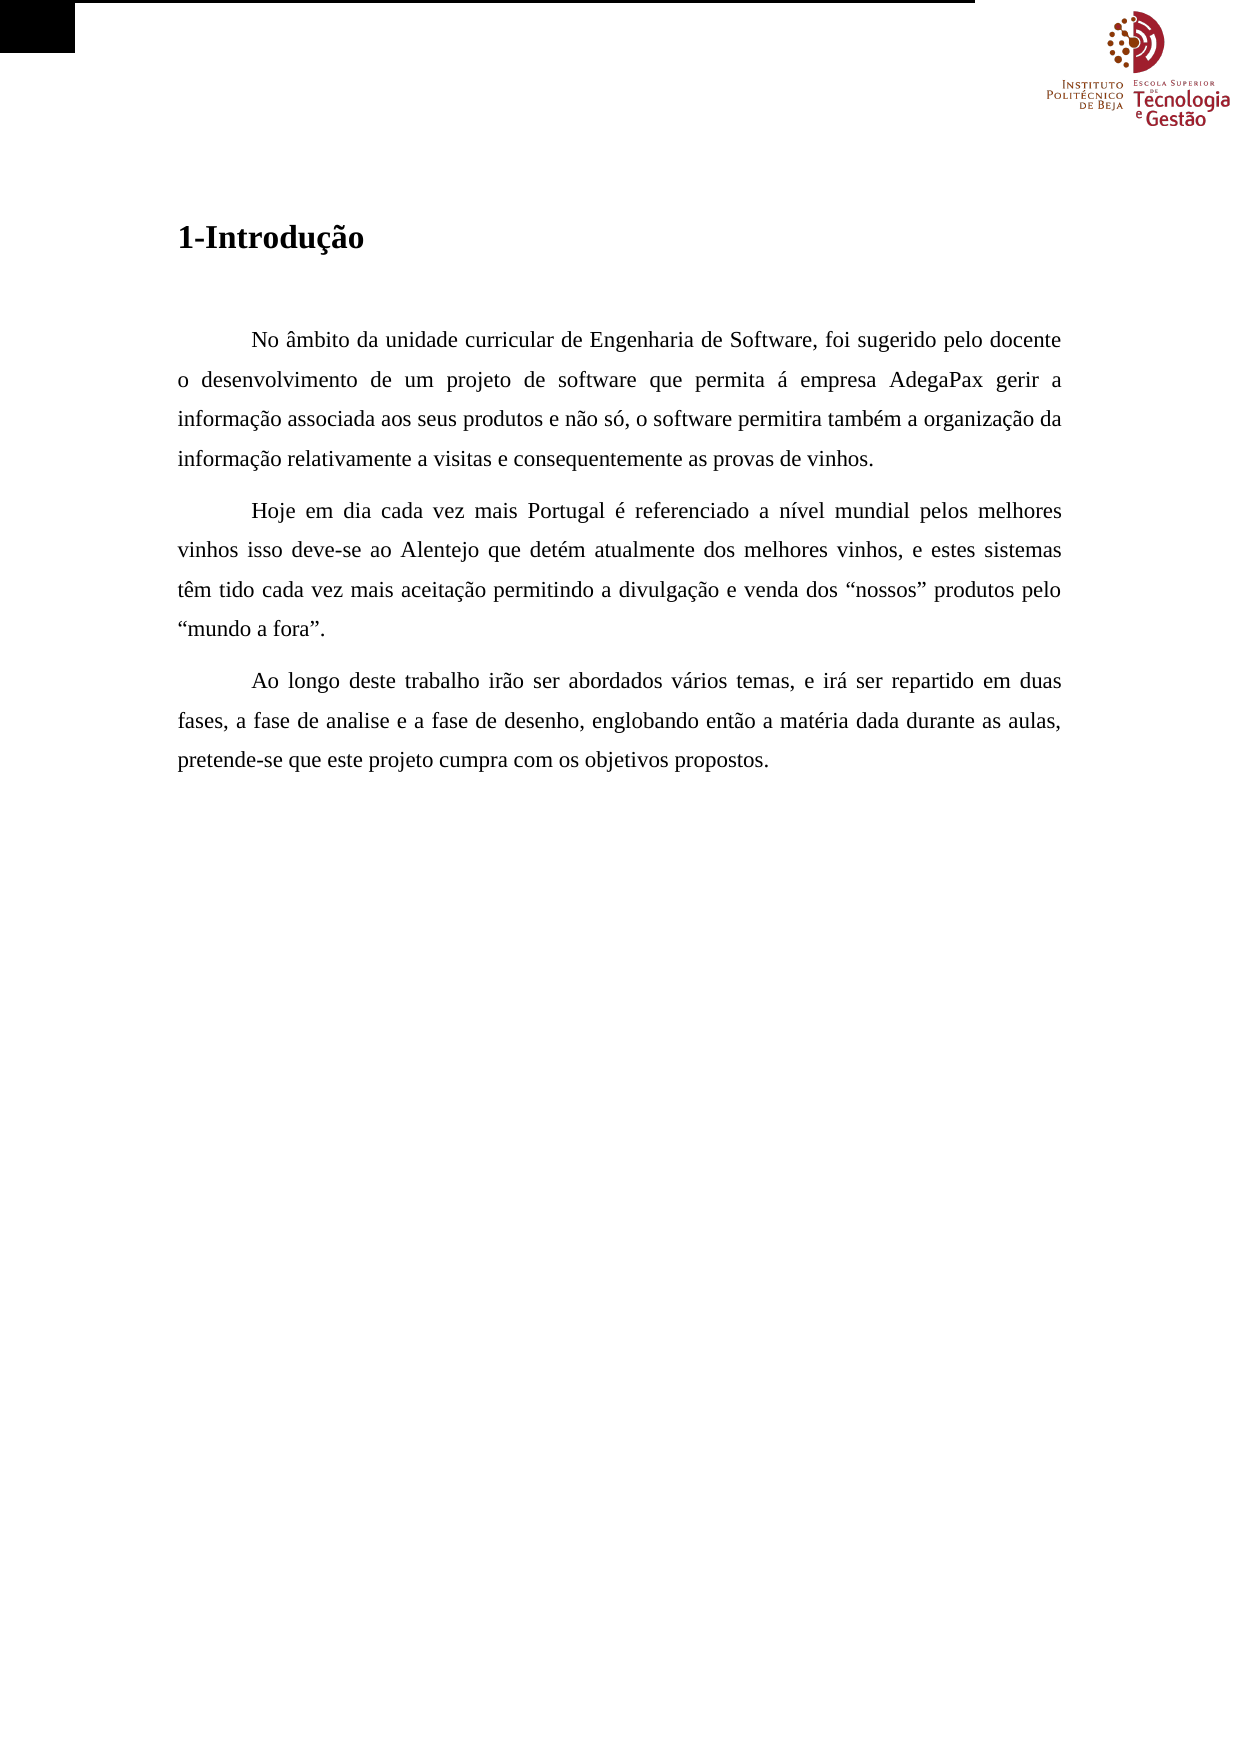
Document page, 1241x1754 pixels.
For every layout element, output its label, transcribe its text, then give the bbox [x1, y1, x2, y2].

subtitle 1-Introdução [177, 217, 1063, 255]
text Hoje em dia cada vez mais Portugal é referenciado a nível mundial pelos melhores vinhos isso deve-se ao Alentejo que detém atualmente dos melhores vinhos, e estes sistemas têm tido cada vez mais aceitação permitindo a divulgação e venda dos “nossos” produtos pelo “mundo a fora”. [177, 497, 1063, 642]
text No âmbito da unidade curricular de Engenharia de Software, foi sugerido pelo docente o desenvolvimento de um projeto de software que permita á empresa AdegaPax gerir a informação associada aos seus produtos e não só, o software permitira também a organização da informação relativamente a visitas e consequentemente as provas de vinhos. [177, 326, 1063, 471]
text Ao longo deste trabalho irão ser abordados vários temas, e irá ser repartido em duas fases, a fase de analise e a fase de desenho, englobando então a matéria dada durante as aulas, pretende-se que este projeto cumpra com os objetivos propostos. [177, 667, 1063, 772]
